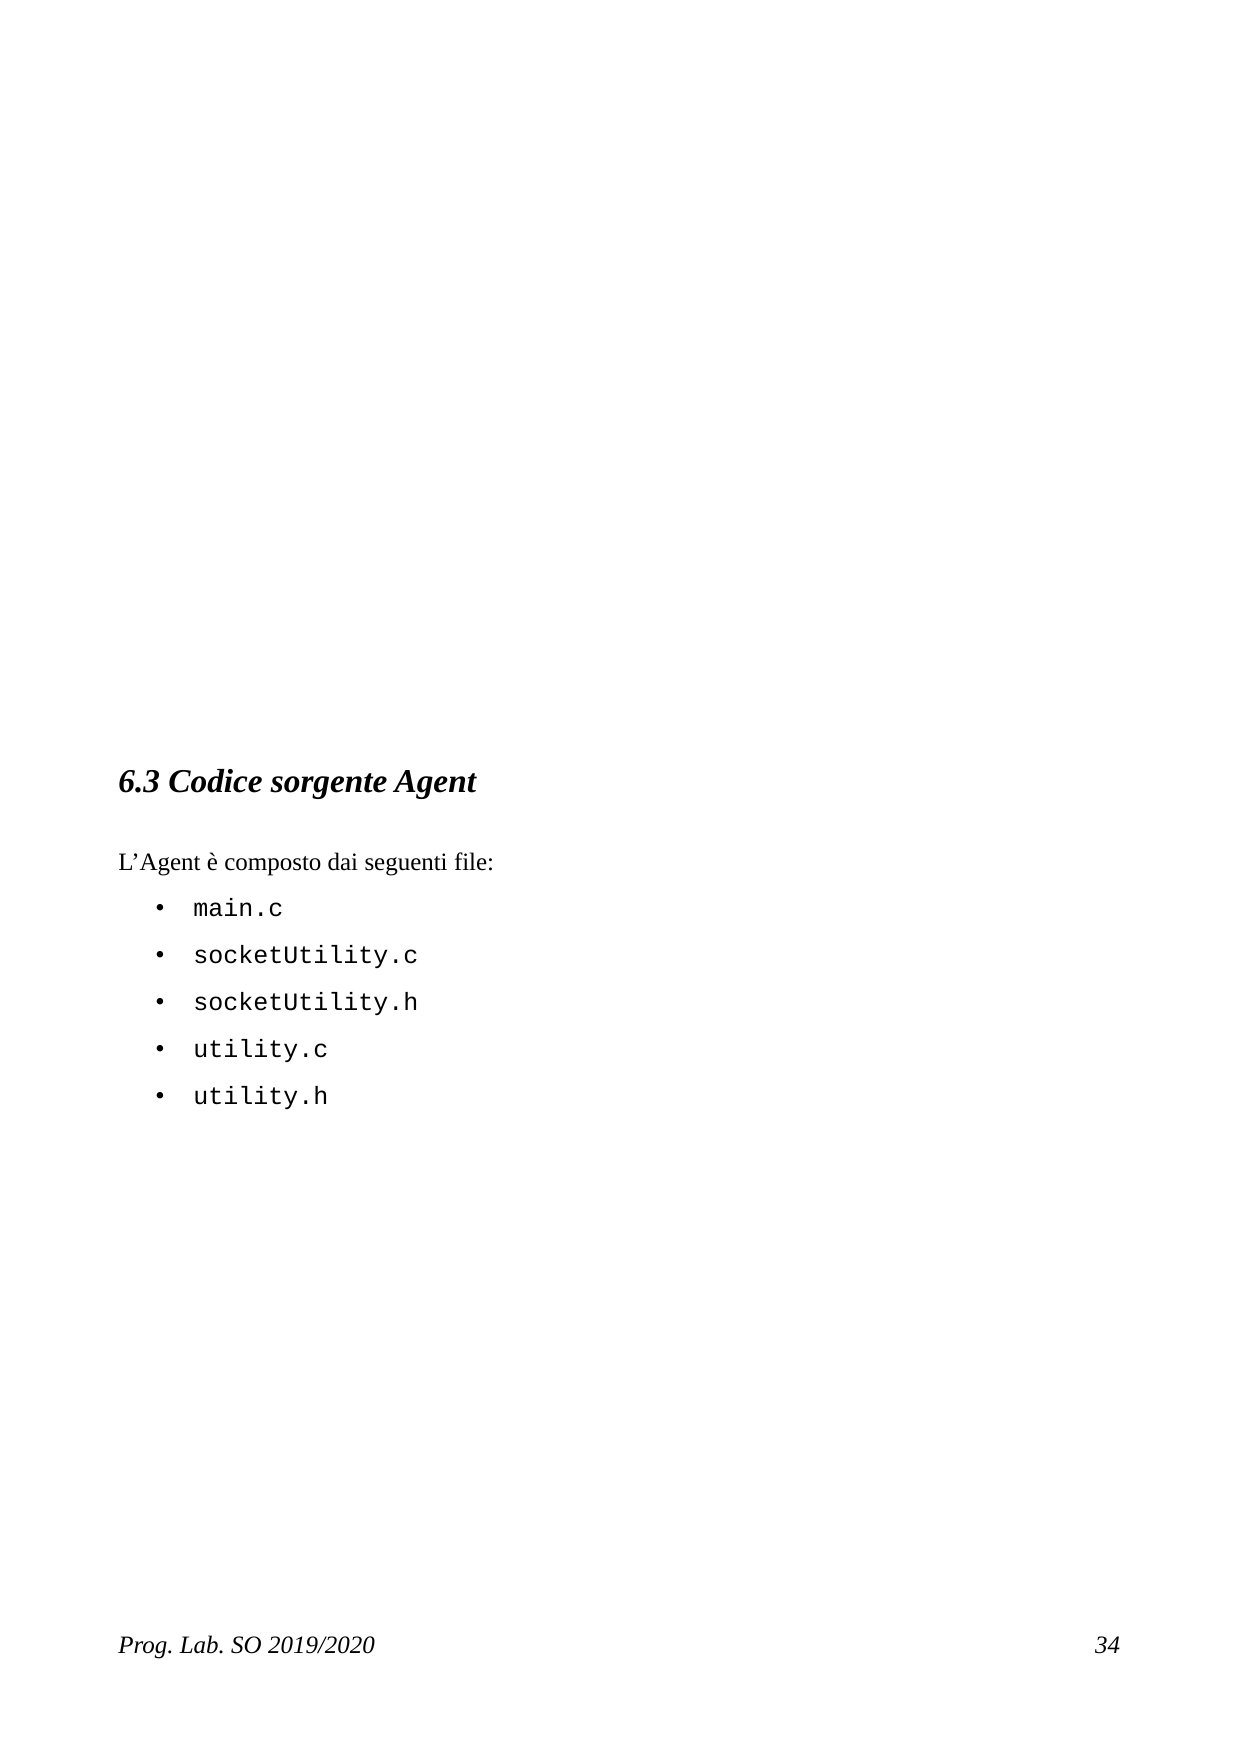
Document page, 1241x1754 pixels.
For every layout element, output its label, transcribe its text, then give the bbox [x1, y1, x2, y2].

list socketUtility.h [156, 989, 1122, 1018]
subtitle 6.3 Codice sorgente Agent [118, 762, 1122, 800]
list main.c [156, 895, 1122, 923]
text L’Agent è composto dai seguenti file: [118, 847, 1122, 876]
list utility.h [156, 1083, 1122, 1112]
list socketUtility.c [156, 942, 1122, 971]
list utility.c [156, 1036, 1122, 1065]
